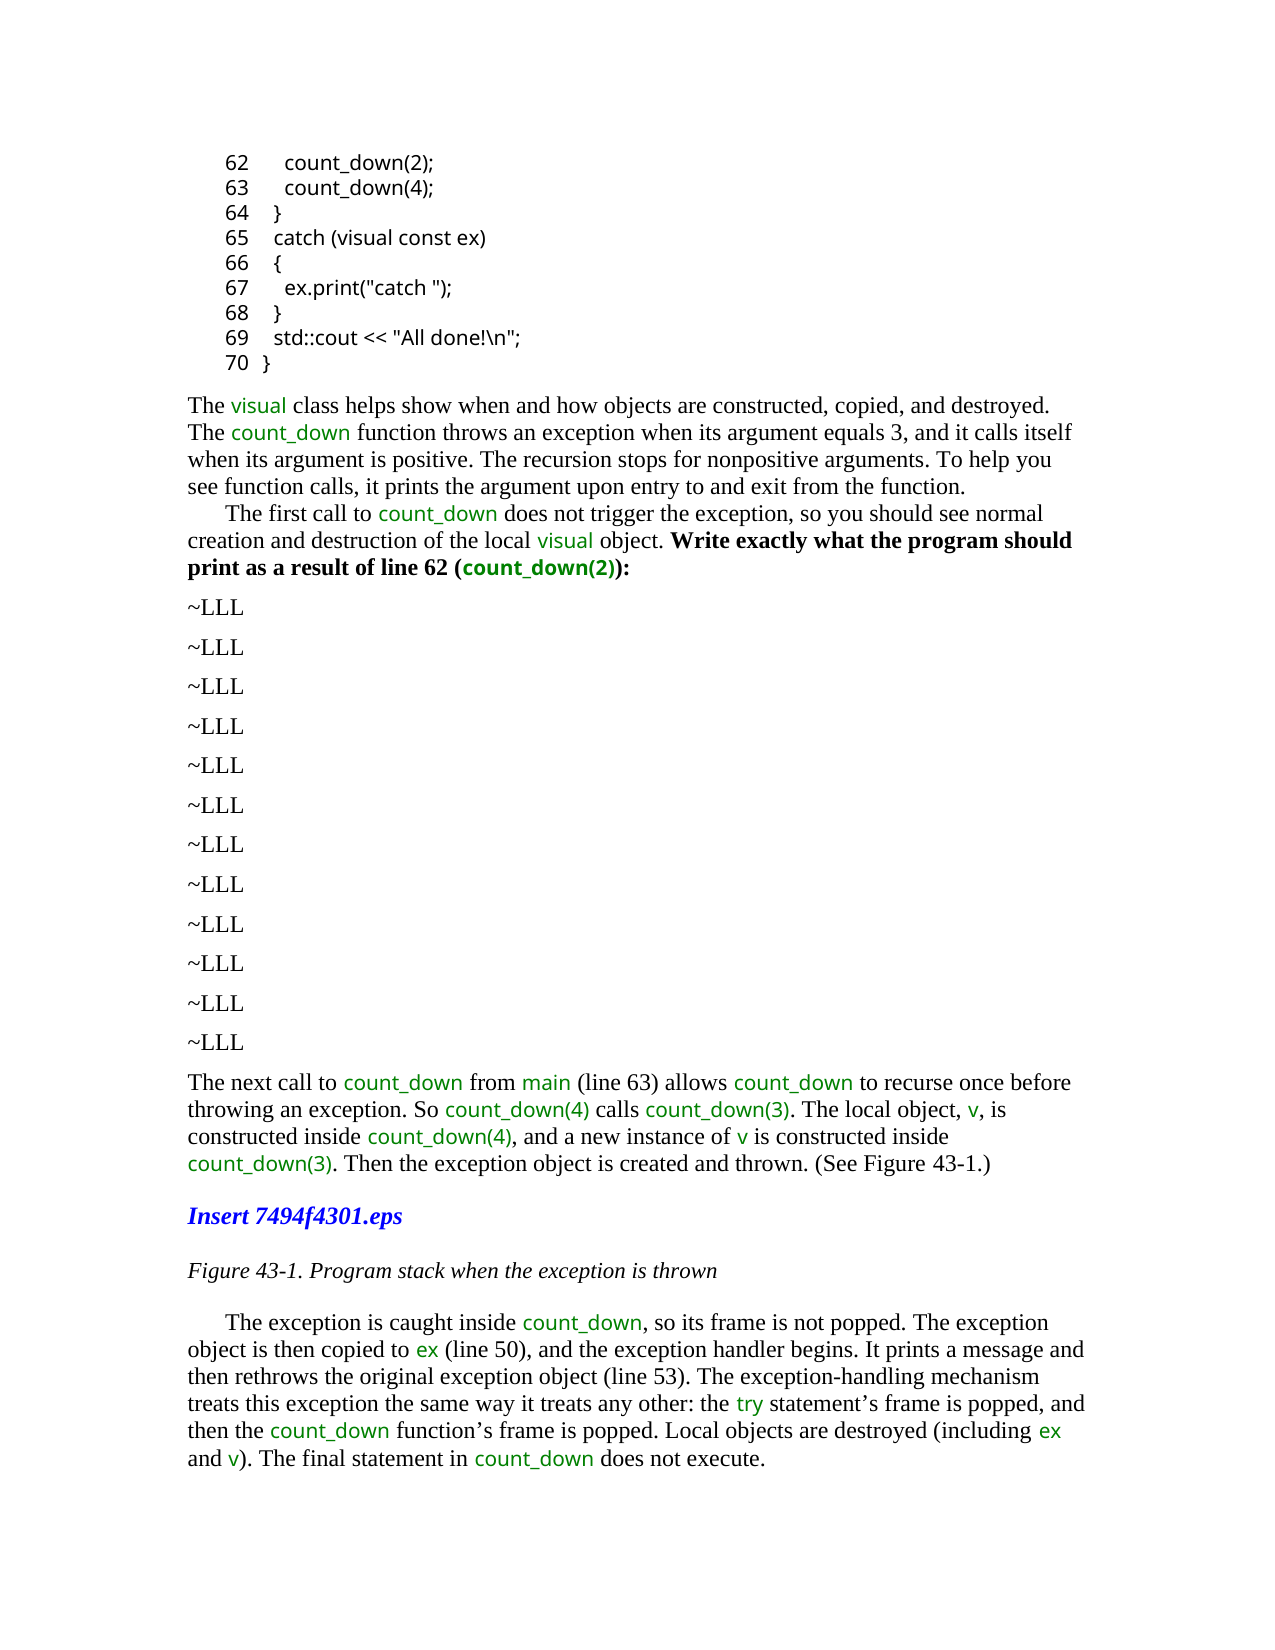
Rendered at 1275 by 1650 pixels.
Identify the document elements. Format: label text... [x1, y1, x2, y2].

list } [225, 350, 1072, 375]
text ~LLL [187, 831, 1087, 858]
text ~LLL [187, 1029, 1087, 1056]
list catch (visual const ex) [225, 225, 1072, 250]
list std::cout << "All done!\n"; [225, 325, 1072, 350]
list } [225, 300, 1072, 325]
text ~LLL [187, 871, 1087, 898]
text The visual class helps show when and how objects are constructed, copied, and destroyed. The count_down function throws an exception when its argument equals 3, and it calls itself when its argument is positive. The recursion stops for nonpositive arguments. To help you see function calls, it prints the argument upon entry to and exit from the function. [187, 392, 1087, 500]
text ~LLL [187, 712, 1087, 739]
text ~LLL [187, 673, 1087, 700]
text Insert 7494f4301.eps [187, 1202, 1087, 1230]
text The first call to count_down does not trigger the exception, so you should see normal creation and destruction of the local visual object. Write exactly what the program should print as a result of line 62 (count_down(2)): [187, 500, 1087, 581]
list { [225, 250, 1072, 275]
list count_down(2); [225, 150, 1072, 175]
list count_down(4); [225, 175, 1072, 200]
list ex.print("catch "); [225, 275, 1072, 300]
text ~LLL [187, 792, 1087, 819]
list } [225, 200, 1072, 225]
text ~LLL [187, 752, 1087, 779]
text The exception is caught inside count_down, so its frame is not popped. The exception object is then copied to ex (line 50), and the exception handler begins. It prints a message and then rethrows the original exception object (line 53). The exception-handling mechanism treats this exception the same way it treats any other: the try statement’s frame is popped, and then the count_down function’s frame is popped. Local objects are destroyed (including ex and v). The final statement in count_down does not execute. [187, 1309, 1087, 1471]
text ~LLL [187, 594, 1087, 621]
text ~LLL [187, 989, 1087, 1017]
text ~LLL [187, 633, 1087, 660]
text The next call to count_down from main (line 63) allows count_down to recurse once before throwing an exception. So count_down(4) calls count_down(3). The local object, v, is constructed inside count_down(4), and a new instance of v is constructed inside count_down(3). Then the exception object is created and thrown. (See Figure 43-1.) [187, 1069, 1087, 1177]
text Figure 43-1. Program stack when the exception is thrown [187, 1255, 1087, 1284]
text ~LLL [187, 910, 1087, 937]
text ~LLL [187, 950, 1087, 977]
